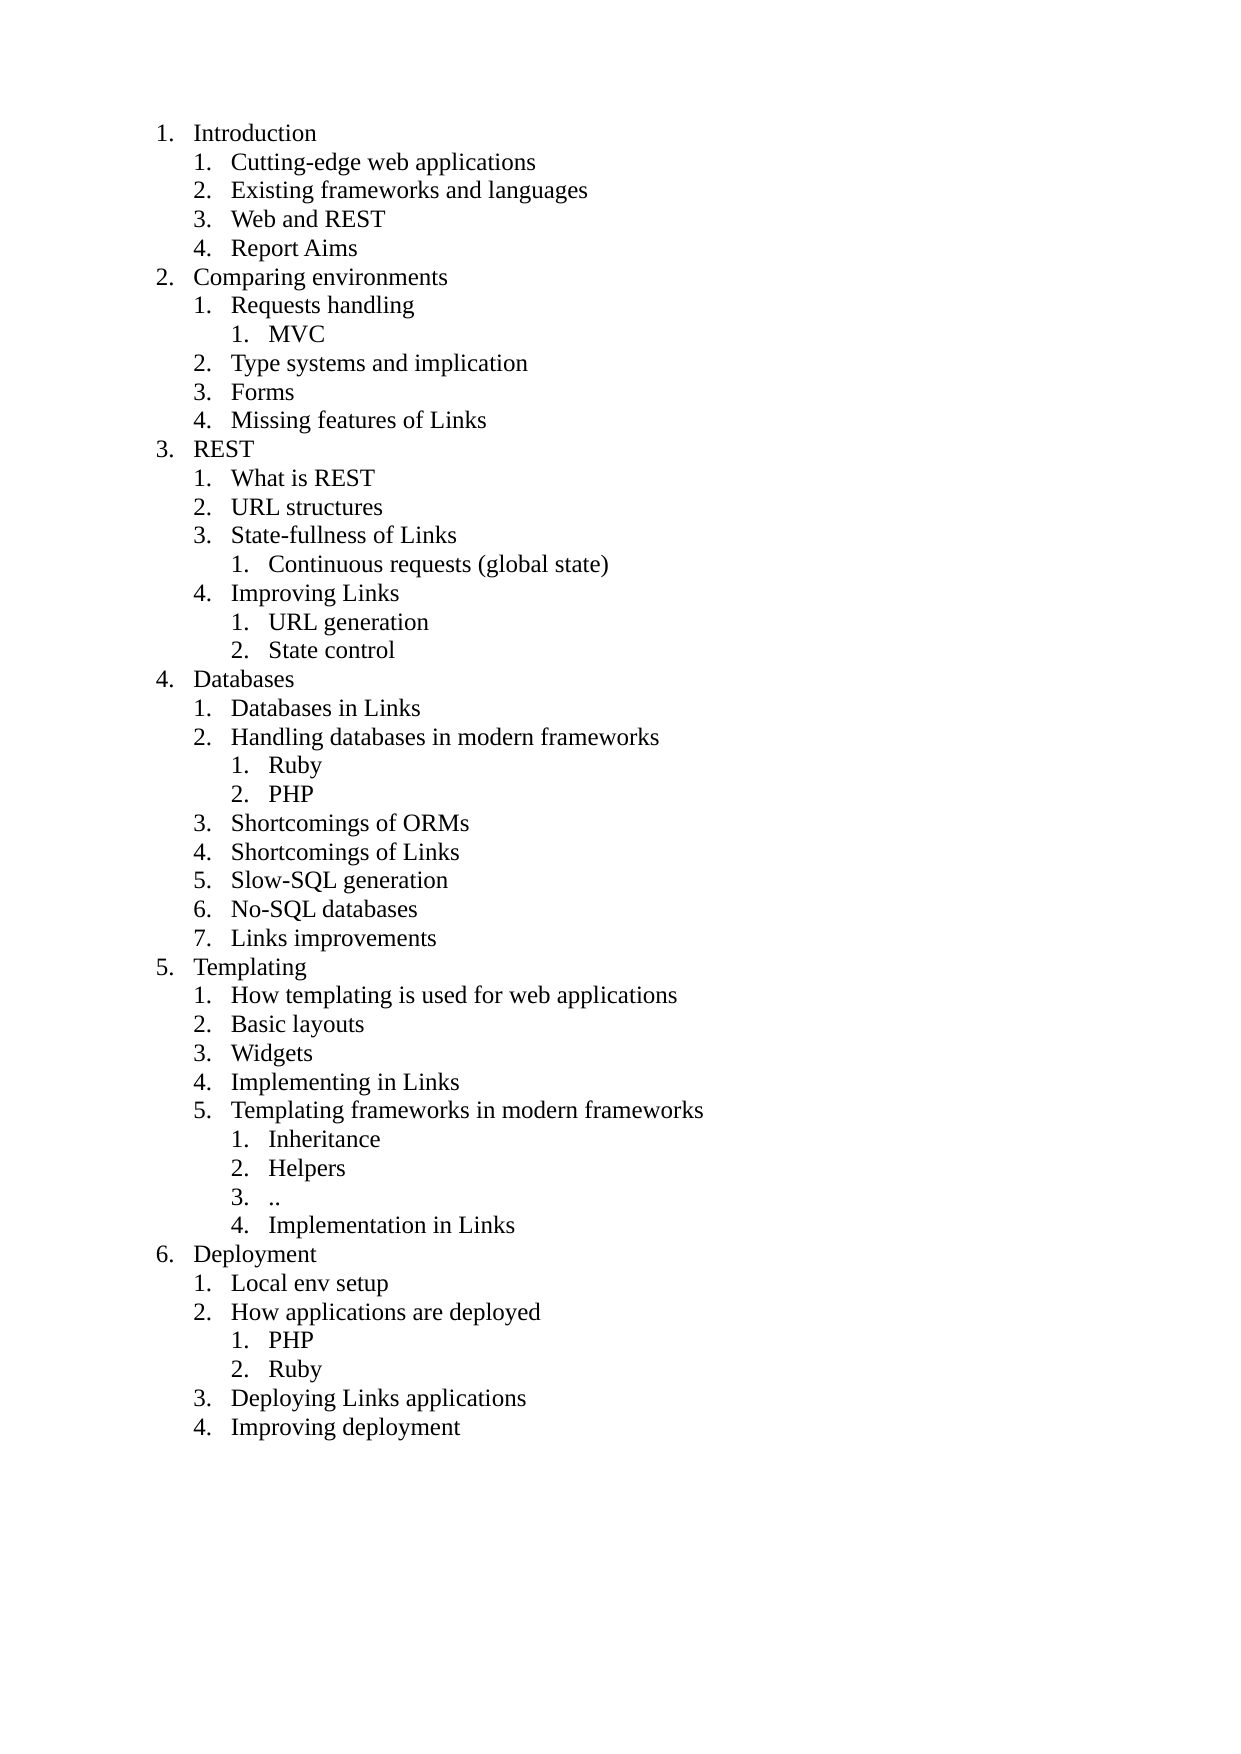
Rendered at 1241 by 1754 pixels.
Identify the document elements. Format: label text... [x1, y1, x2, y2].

list PHP [231, 779, 1122, 808]
list Deploying Links applications [193, 1383, 1122, 1412]
list Basic layouts [193, 1009, 1122, 1038]
list State control [231, 636, 1122, 664]
list Improving Links [193, 578, 1122, 607]
list Improving deployment [193, 1412, 1122, 1441]
list How templating is used for web applications [193, 981, 1122, 1009]
list Local env setup [193, 1268, 1122, 1297]
list Links improvements [193, 923, 1122, 952]
list Implementation in Links [231, 1211, 1122, 1239]
list Widgets [193, 1038, 1122, 1067]
list How applications are deployed [193, 1297, 1122, 1326]
list PHP [231, 1326, 1122, 1354]
list Shortcomings of ORMs [193, 808, 1122, 837]
list Templating [156, 952, 1122, 981]
list Continuous requests (global state) [231, 549, 1122, 578]
list Missing features of Links [193, 406, 1122, 434]
list Implementing in Links [193, 1067, 1122, 1096]
list URL generation [231, 607, 1122, 636]
list Forms [193, 377, 1122, 406]
list Databases in Links [193, 693, 1122, 722]
list Slow-SQL generation [193, 866, 1122, 894]
list Existing frameworks and languages [193, 176, 1122, 204]
list No-SQL databases [193, 894, 1122, 923]
list Templating frameworks in modern frameworks [193, 1096, 1122, 1124]
list Report Aims [193, 233, 1122, 262]
list What is REST [193, 463, 1122, 492]
list Helpers [231, 1153, 1122, 1182]
list MVC [231, 319, 1122, 348]
list Handling databases in modern frameworks [193, 722, 1122, 751]
list Deployment [156, 1239, 1122, 1268]
list Inheritance [231, 1124, 1122, 1153]
list Databases [156, 664, 1122, 693]
list REST [156, 434, 1122, 463]
list Ruby [231, 751, 1122, 779]
list Introduction [156, 118, 1122, 147]
list Cutting-edge web applications [193, 147, 1122, 176]
list .. [231, 1182, 1122, 1211]
list Comparing environments [156, 262, 1122, 291]
list URL structures [193, 492, 1122, 521]
list Requests handling [193, 291, 1122, 319]
list Shortcomings of Links [193, 837, 1122, 866]
list Ruby [231, 1354, 1122, 1383]
list Type systems and implication [193, 348, 1122, 377]
list Web and REST [193, 204, 1122, 233]
list State-fullness of Links [193, 521, 1122, 549]
